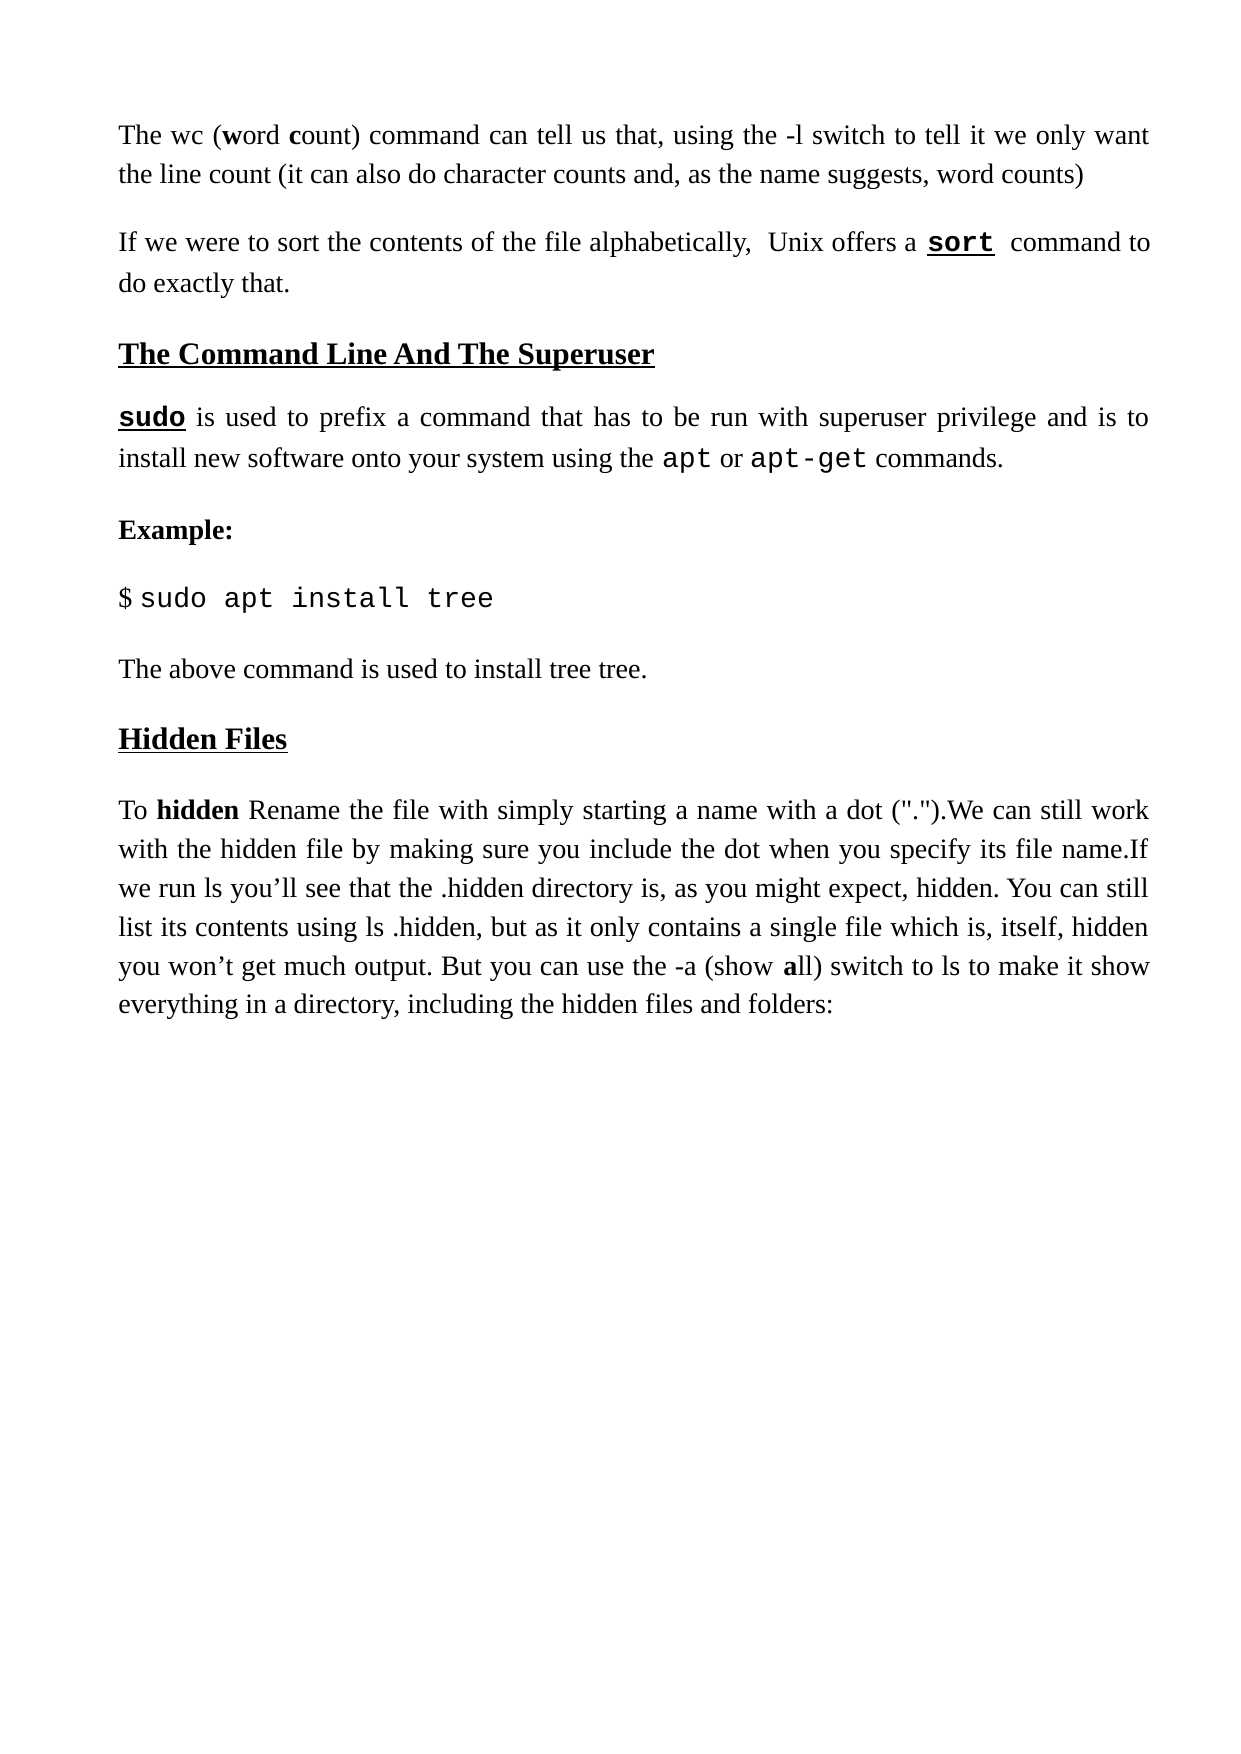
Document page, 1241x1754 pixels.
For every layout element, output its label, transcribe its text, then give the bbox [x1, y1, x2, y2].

subtitle The Command Line And The Superuser [118, 335, 1151, 371]
text The wc (word count) command can tell us that, using the -l switch to tell it we only want the line count (it can also do character counts and, as the name suggests, word counts) [118, 118, 1151, 189]
text sudo is used to prefix a command that has to be run with superuser privilege and is to install new software onto your system using the apt or apt-get commands. [118, 400, 1151, 476]
text To hidden Rename the file with simply starting a name with a dot (".").We can still work with the hidden file by making sure you include the dot when you specify its file name.If we run ls you’ll see that the .hidden directory is, as you might expect, hidden. You can still list its contents using ls .hidden, but as it only contains a single file which is, itself, hidden you won’t get much output. But you can use the -a (show all) switch to ls to make it show everything in a directory, including the hidden files and folders: [118, 793, 1151, 1020]
text Example: [118, 513, 1151, 545]
text Hidden Files [118, 721, 1151, 756]
text $ sudo apt install tree [118, 581, 1151, 616]
text If we were to sort the contents of the file alphabetically, Unix offers a sort command to do exactly that. [118, 225, 1151, 299]
text The above command is used to install tree tree. [118, 652, 1151, 684]
